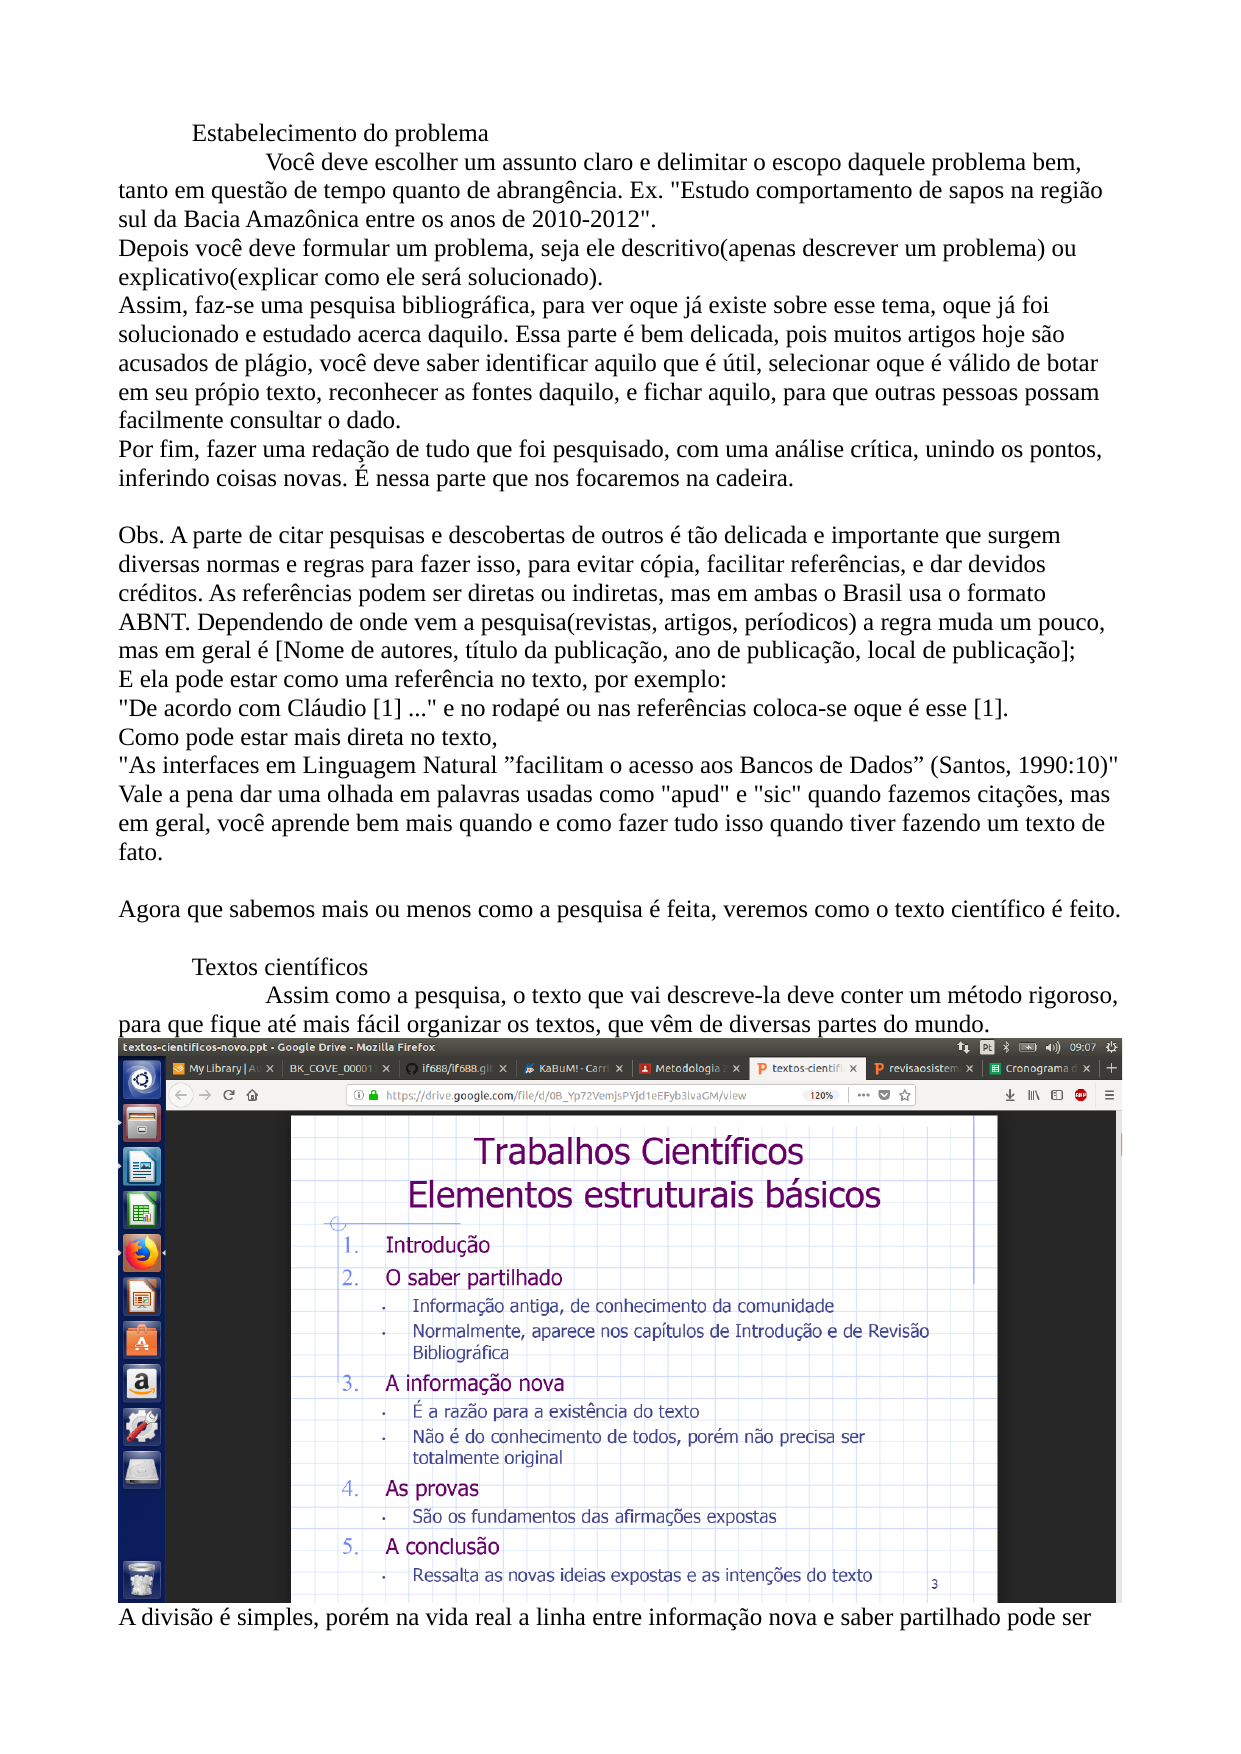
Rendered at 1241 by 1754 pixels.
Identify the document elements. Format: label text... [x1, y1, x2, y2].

text Depois você deve formular um problema, seja ele descritivo(apenas descrever um problema) ou explicativo(explicar como ele será solucionado). [118, 233, 1122, 291]
picture [118, 1038, 1123, 1603]
text "De acordo com Cláudio [1] ..." e no rodapé ou nas referências coloca-se oque é esse [1]. [118, 693, 1122, 722]
text Vale a pena dar uma olhada em palavras usadas como "apud" e "sic" quando fazemos citações, mas em geral, você aprende bem mais quando e como fazer tudo isso quando tiver fazendo um texto de fato. [118, 779, 1122, 866]
text Estabelecimento do problema [118, 118, 1122, 147]
text Por fim, fazer uma redação de tudo que foi pesquisado, com uma análise crítica, unindo os pontos, inferindo coisas novas. É nessa parte que nos focaremos na cadeira. [118, 434, 1122, 492]
text Como pode estar mais direta no texto, [118, 722, 1122, 751]
text Obs. A parte de citar pesquisas e descobertas de outros é tão delicada e importante que surgem diversas normas e regras para fazer isso, para evitar cópia, facilitar referências, e dar devidos créditos. As referências podem ser diretas ou indiretas, mas em ambas o Brasil usa o formato ABNT. Dependendo de onde vem a pesquisa(revistas, artigos, períodicos) a regra muda um pouco, mas em geral é [Nome de autores, título da publicação, ano de publicação, local de publicação]; [118, 521, 1122, 664]
text Agora que sabemos mais ou menos como a pesquisa é feita, veremos como o texto científico é feito. [118, 894, 1122, 923]
text Assim como a pesquisa, o texto que vai descreve-la deve conter um método rigoroso, para que fique até mais fácil organizar os textos, que vêm de diversas partes do mundo. [118, 981, 1122, 1038]
text Textos científicos [118, 952, 1122, 981]
text "As interfaces em Linguagem Natural ”facilitam o acesso aos Bancos de Dados” (Santos, 1990:10)" [118, 751, 1122, 779]
text A divisão é simples, porém na vida real a linha entre informação nova e saber partilhado pode ser [118, 1603, 1122, 1631]
text E ela pode estar como uma referência no texto, por exemplo: [118, 664, 1122, 693]
text Assim, faz-se uma pesquisa bibliográfica, para ver oque já existe sobre esse tema, oque já foi solucionado e estudado acerca daquilo. Essa parte é bem delicada, pois muitos artigos hoje são acusados de plágio, você deve saber identificar aquilo que é útil, selecionar oque é válido de botar em seu própio texto, reconhecer as fontes daquilo, e fichar aquilo, para que outras pessoas possam facilmente consultar o dado. [118, 291, 1122, 434]
text Você deve escolher um assunto claro e delimitar o escopo daquele problema bem, tanto em questão de tempo quanto de abrangência. Ex. "Estudo comportamento de sapos na região sul da Bacia Amazônica entre os anos de 2010-2012". [118, 147, 1122, 233]
